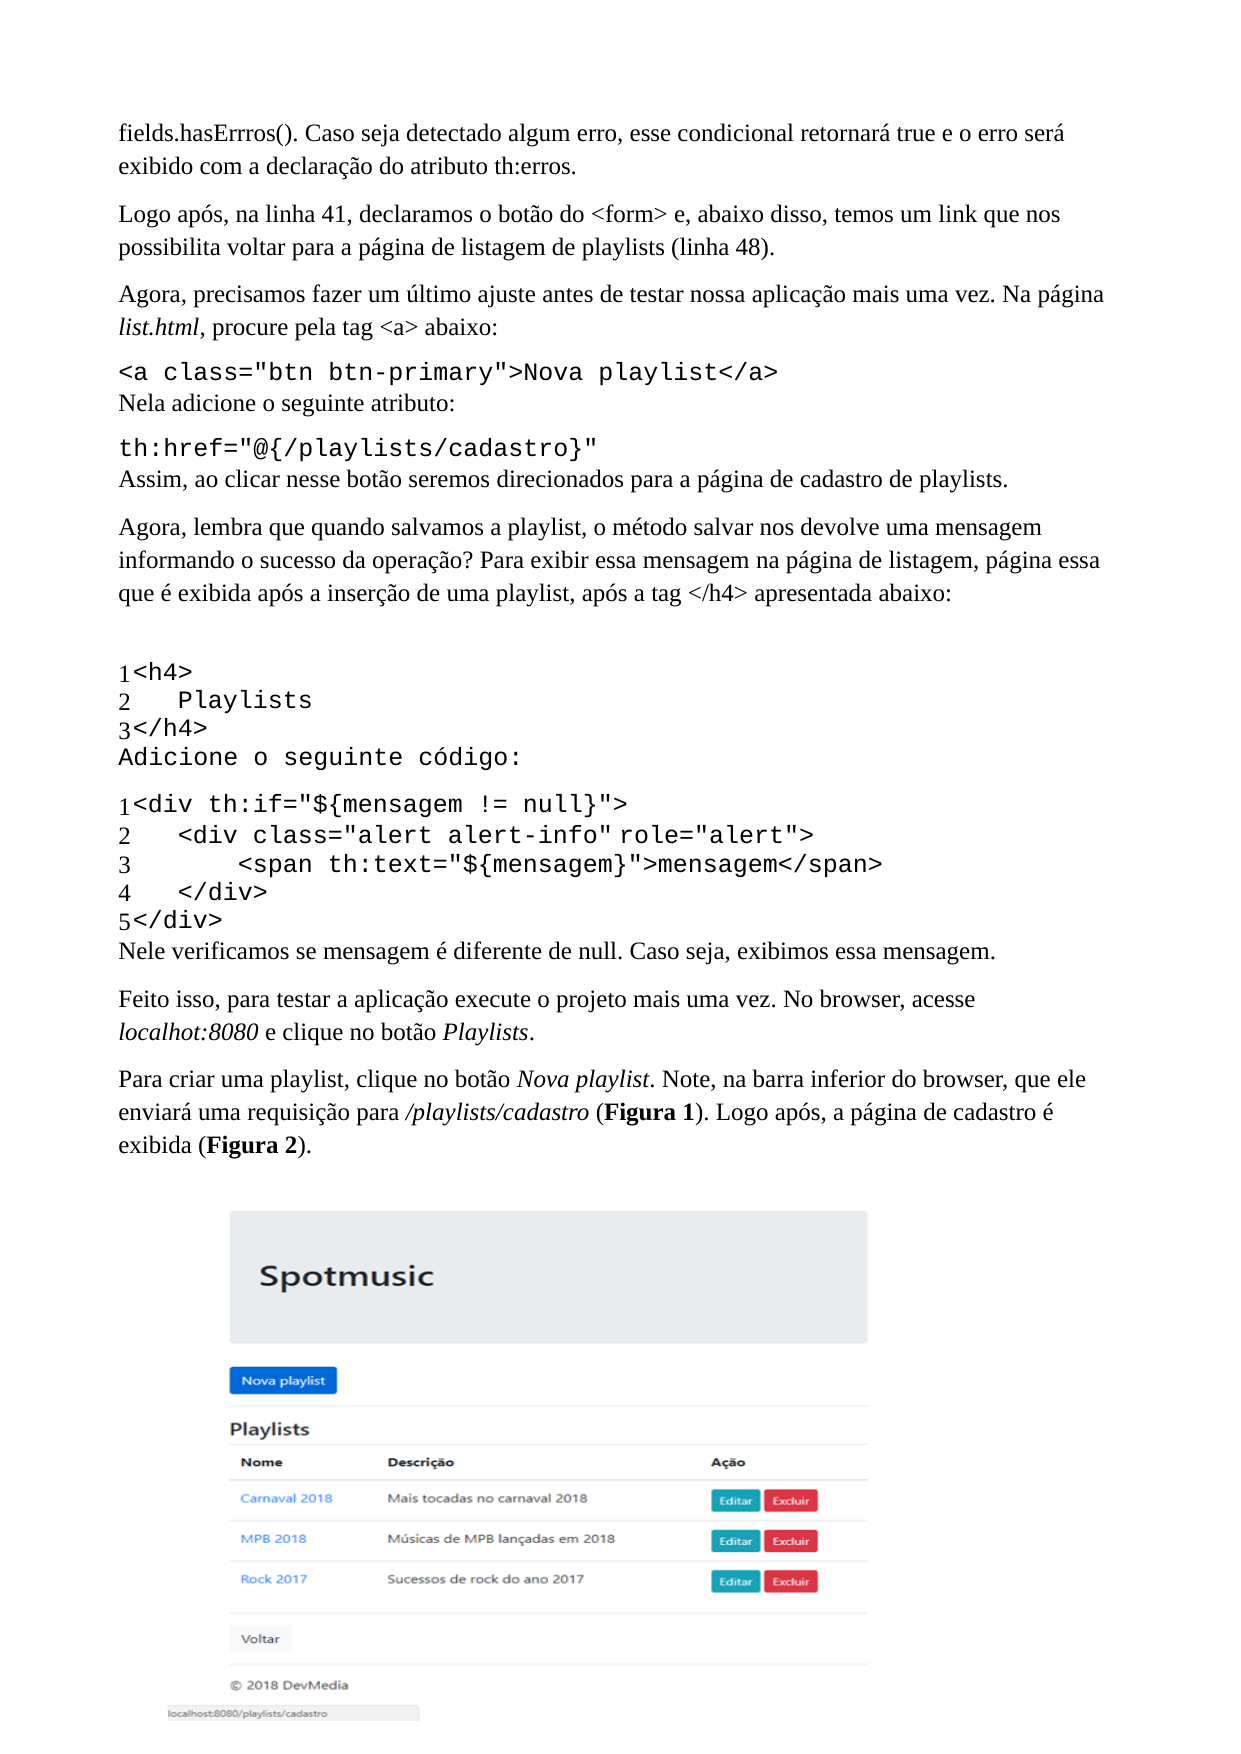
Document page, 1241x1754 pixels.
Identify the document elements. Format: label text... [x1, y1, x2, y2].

table_header <div th:if="${mensagem != null}"> <div class="alert alert-info" role="alert"> <span th:text="${mensagem}">mensagem</span> </div> </div> [133, 792, 897, 936]
table_header 1 2 3 4 5 [118, 792, 133, 936]
table_header <h4> Playlists </h4> [133, 659, 317, 745]
text Nele verificamos se mensagem é diferente de null. Caso seja, exibimos essa mensagem. [118, 936, 1122, 965]
text Para criar uma playlist, clique no botão Nova playlist. Note, na barra inferior do browser, que ele enviará uma requisição para /playlists/cadastro (Figura 1). Logo após, a página de cadastro é exibida (Figura 2). [118, 1064, 1122, 1159]
text Agora, precisamos fazer um último ajuste antes de testar nossa aplicação mais uma vez. Na página list.html, procure pela tag <a> abaixo: [118, 279, 1122, 341]
table_header th:href="@{/playlists/cadastro}" [118, 436, 605, 464]
text Assim, ao clicar nesse botão seremos direcionados para a página de cadastro de playlists. [118, 464, 1122, 493]
text Adicione o seguinte código: [118, 745, 1122, 773]
table_header <a class="btn btn-primary">Nova playlist</a> [118, 360, 789, 388]
text Logo após, na linha 41, declaramos o botão do <form> e, abaixo disso, temos um link que nos possibilita voltar para a página de listagem de playlists (linha 48). [118, 199, 1122, 261]
text fields.hasErrros(). Caso seja detectado algum erro, esse condicional retornará true e o erro será exibido com a declaração do atributo th:erros. [118, 118, 1122, 180]
table_header 1 2 3 [118, 659, 133, 745]
text Feito isso, para testar a aplicação execute o projeto mais uma vez. No browser, acesse localhot:8080 e clique no botão Playlists. [118, 984, 1122, 1046]
text Nela adicione o seguinte atributo: [118, 388, 1122, 417]
text Agora, lembra que quando salvamos a playlist, o método salvar nos devolve uma mensagem informando o sucesso da operação? Para exibir essa mensagem na página de listagem, página essa que é exibida após a inserção de uma playlist, após a tag </h4> apresentada abaixo: [118, 512, 1122, 607]
picture [167, 1195, 928, 1721]
